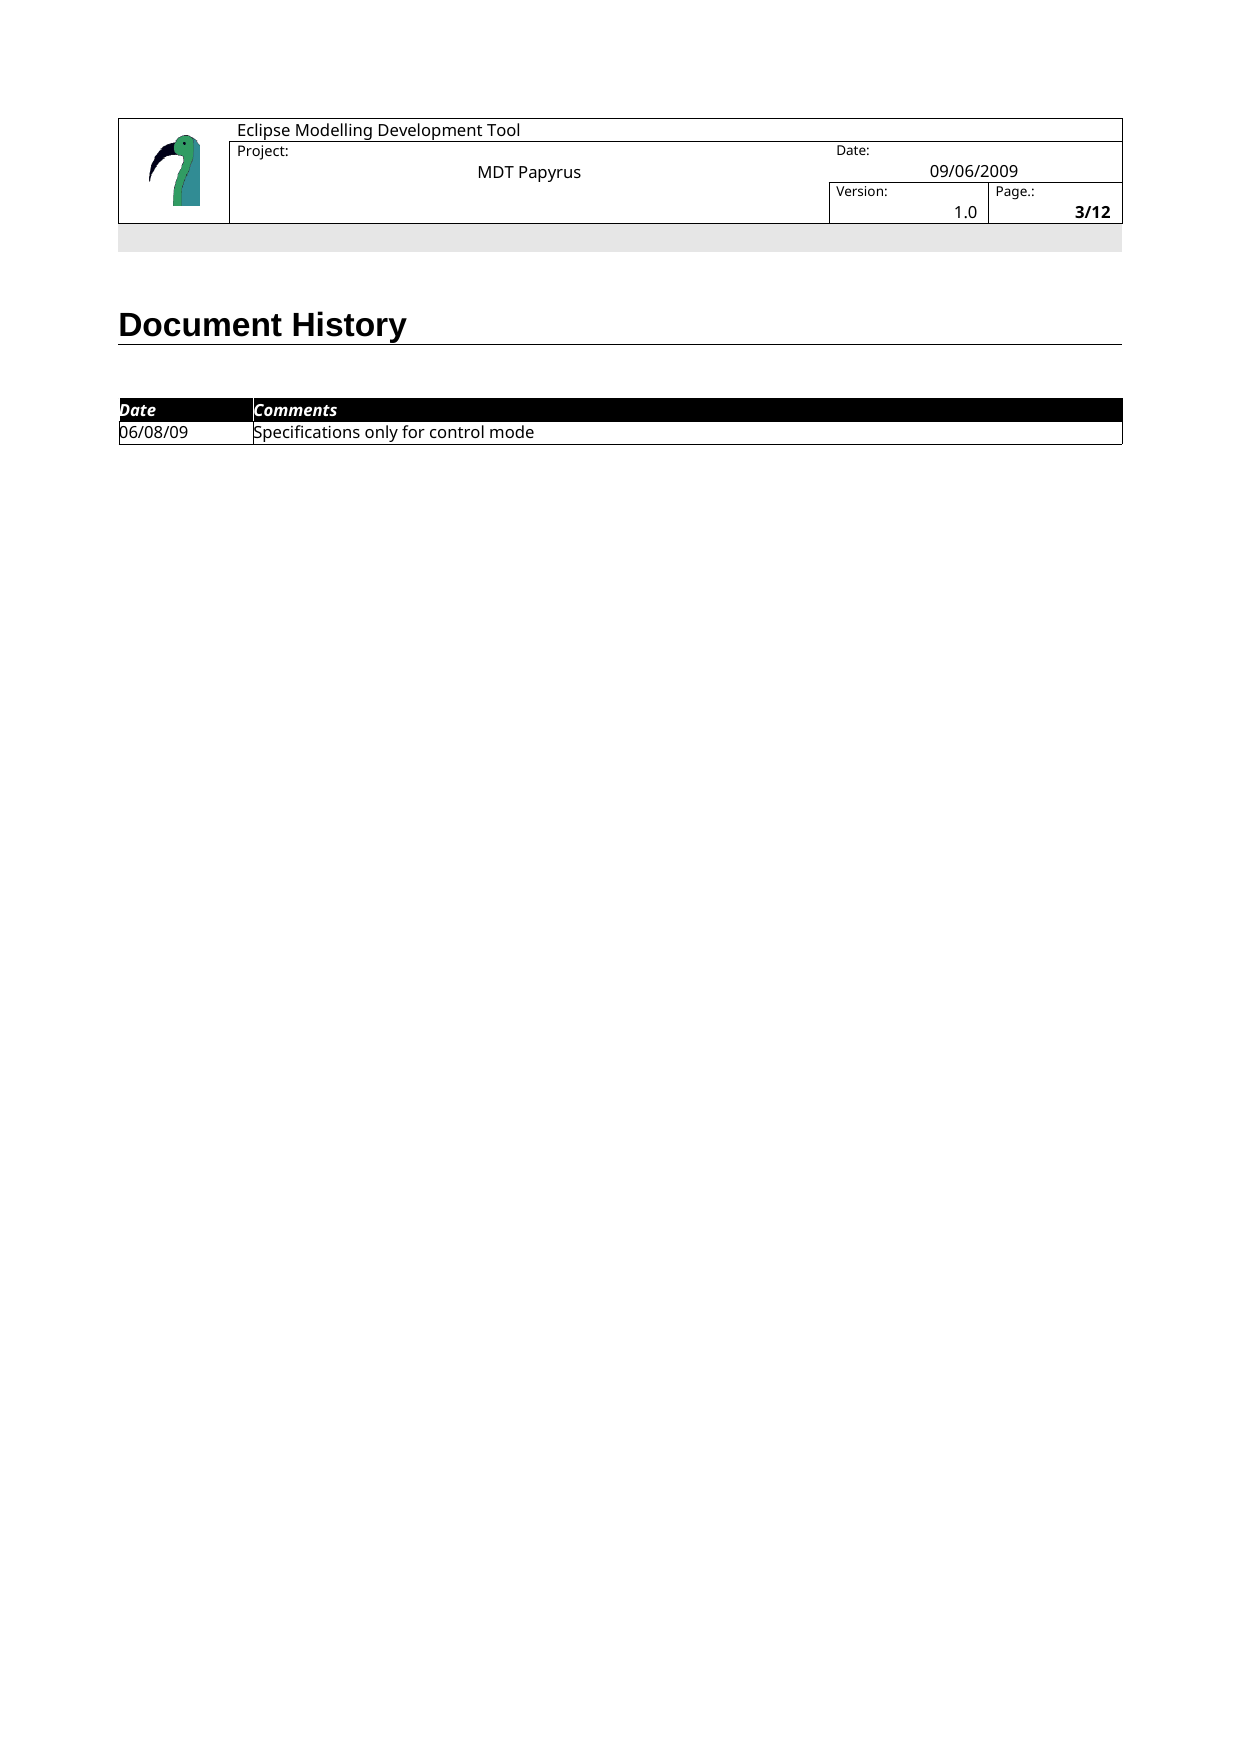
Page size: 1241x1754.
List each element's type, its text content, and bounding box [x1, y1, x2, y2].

table_header Date [120, 399, 253, 421]
table_cell Specifications only for control mode [254, 422, 1122, 444]
picture [147, 133, 201, 209]
subtitle Document History [118, 306, 1122, 344]
table_cell 08/06/09 [120, 422, 253, 444]
table_header Comments [254, 399, 1122, 421]
